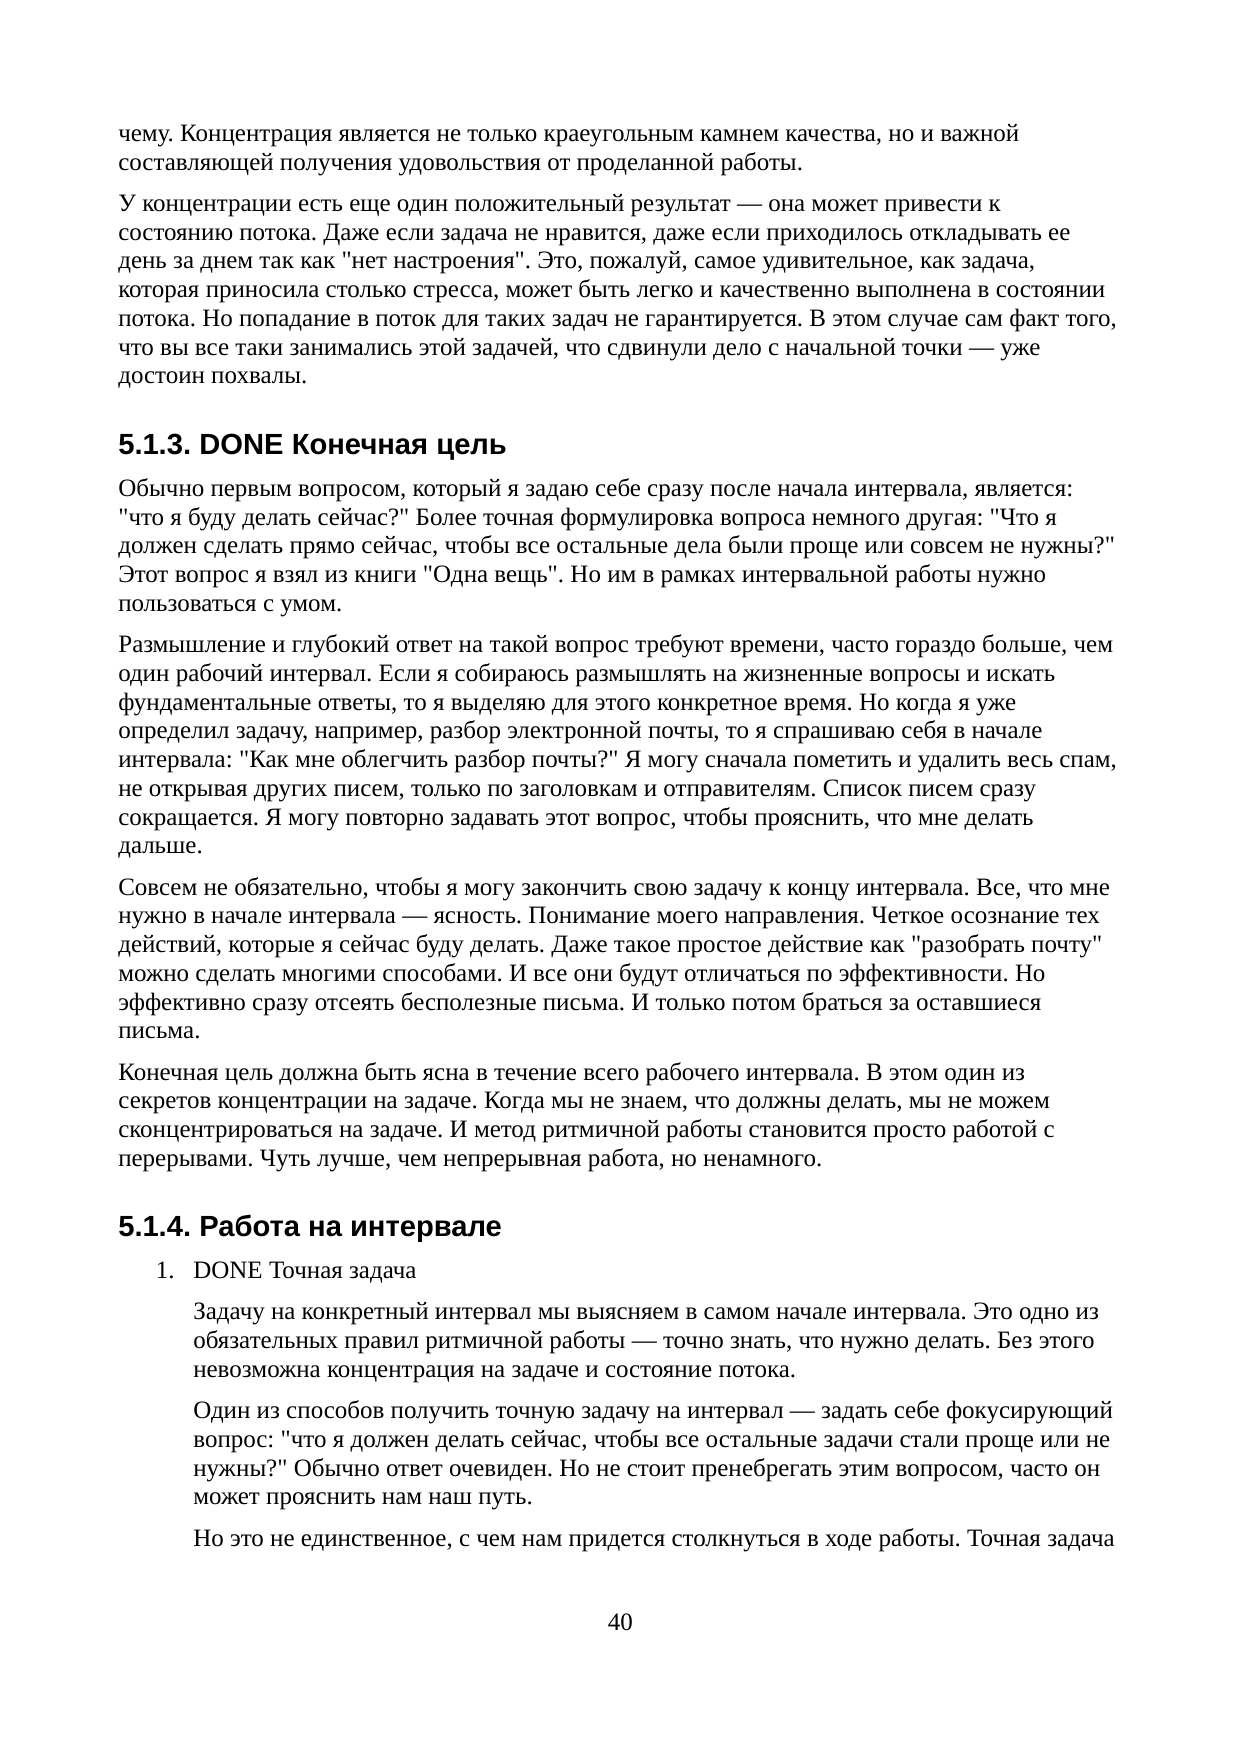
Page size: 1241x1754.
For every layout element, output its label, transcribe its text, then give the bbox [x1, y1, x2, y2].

list Один из способов получить точную задачу на интервал — задать себе фокусирующий вопрос: "что я должен делать сейчас, чтобы все остальные задачи стали проще или не нужны?" Обычно ответ очевиден. Но не стоит пренебрегать этим вопросом, часто он может прояснить нам наш путь. [156, 1395, 1122, 1510]
text чему. Концентрация является не только краеугольным камнем качества, но и важной составляющей получения удовольствия от проделанной работы. [118, 118, 1122, 176]
list DONE Точная задача [156, 1255, 1122, 1284]
text Обычно первым вопросом, который я задаю себе сразу после начала интервала, является: "что я буду делать сейчас?" Более точная формулировка вопроса немного другая: "Что я должен сделать прямо сейчас, чтобы все остальные дела были проще или совсем не нужны?" Этот вопрос я взял из книги "Одна вещь". Но им в рамках интервальной работы нужно пользоваться с умом. [118, 473, 1122, 617]
text Совсем не обязательно, чтобы я могу закончить свою задачу к концу интервала. Все, что мне нужно в начале интервала — ясность. Понимание моего направления. Четкое осознание тех действий, которые я сейчас буду делать. Даже такое простое действие как "разобрать почту" можно сделать многими способами. И все они будут отличаться по эффективности. Но эффективно сразу отсеять бесполезные письма. И только потом браться за оставшиеся письма. [118, 872, 1122, 1044]
list Но это не единственное, с чем нам придется столкнуться в ходе работы. Точная задача [156, 1523, 1122, 1551]
subtitle Работа на интервале [118, 1209, 1122, 1243]
subtitle DONE Конечная цель [118, 427, 1122, 460]
text У концентрации есть еще один положительный результат — она может привести к состоянию потока. Даже если задача не нравится, даже если приходилось откладывать ее день за днем так как "нет настроения". Это, пожалуй, самое удивительное, как задача, которая приносила столько стресса, может быть легко и качественно выполнена в состоянии потока. Но попадание в поток для таких задач не гарантируется. В этом случае сам факт того, что вы все таки занимались этой задачей, что сдвинули дело с начальной точки — уже достоин похвалы. [118, 188, 1122, 389]
text Размышление и глубокий ответ на такой вопрос требуют времени, часто гораздо больше, чем один рабочий интервал. Если я собираюсь размышлять на жизненные вопросы и искать фундаментальные ответы, то я выделяю для этого конкретное время. Но когда я уже определил задачу, например, разбор электронной почты, то я спрашиваю себя в начале интервала: "Как мне облегчить разбор почты?" Я могу сначала пометить и удалить весь спам, не открывая других писем, только по заголовкам и отправителям. Список писем сразу сокращается. Я могу повторно задавать этот вопрос, чтобы прояснить, что мне делать дальше. [118, 629, 1122, 859]
text Конечная цель должна быть ясна в течение всего рабочего интервала. В этом один из секретов концентрации на задаче. Когда мы не знаем, что должны делать, мы не можем сконцентрироваться на задаче. И метод ритмичной работы становится просто работой с перерывами. Чуть лучше, чем непрерывная работа, но ненамного. [118, 1057, 1122, 1172]
list Задачу на конкретный интервал мы выясняем в самом начале интервала. Это одно из обязательных правил ритмичной работы — точно знать, что нужно делать. Без этого невозможна концентрация на задаче и состояние потока. [156, 1296, 1122, 1383]
